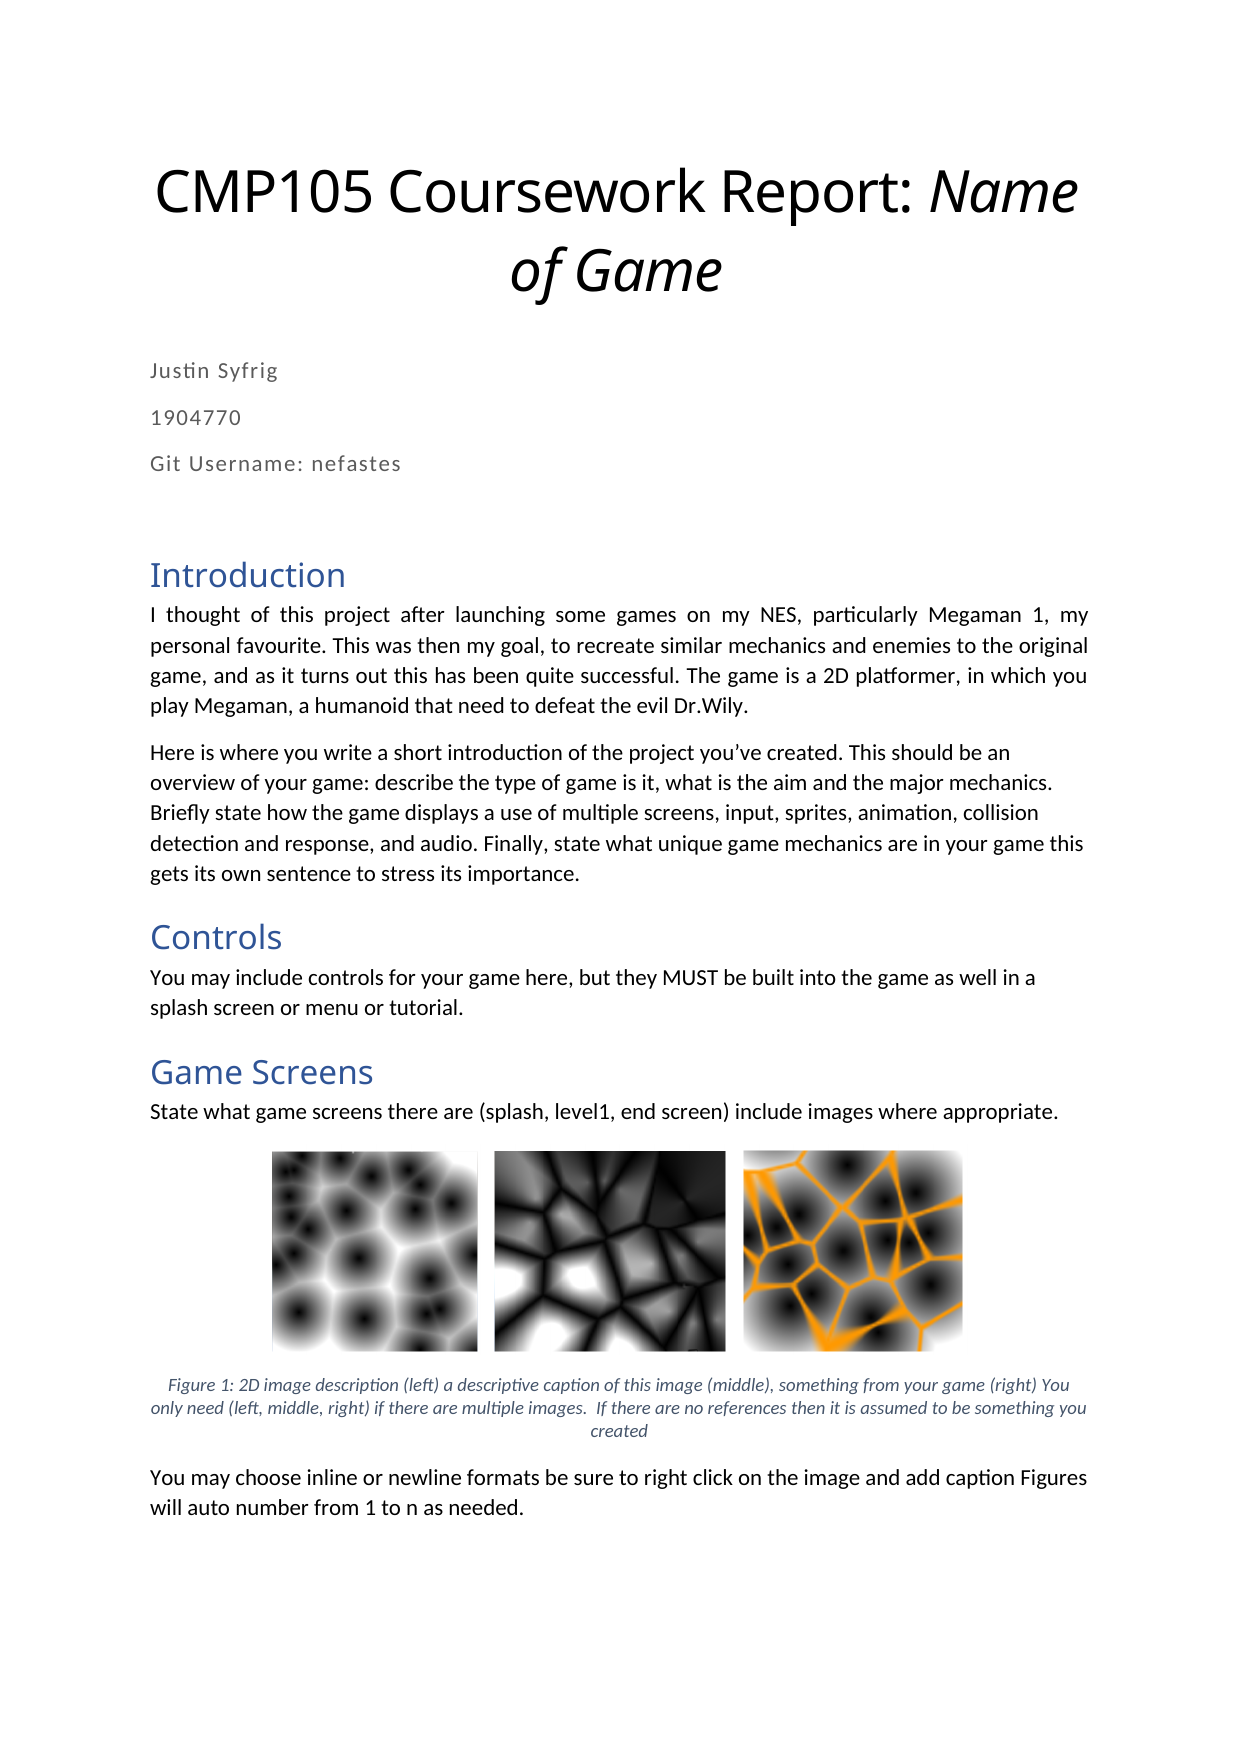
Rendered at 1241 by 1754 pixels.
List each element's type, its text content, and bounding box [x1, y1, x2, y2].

text You may include controls for your game here, but they MUST be built into the game as well in a splash screen or menu or tutorial. [150, 963, 1090, 1021]
subtitle 1904770 [150, 403, 1090, 431]
subtitle Game Screens [150, 1048, 1090, 1094]
subtitle Controls [150, 914, 1090, 959]
subtitle Git Username: nefastes [150, 449, 1090, 478]
text State what game screens there are (splash, level1, end screen) include images where appropriate. [150, 1097, 1090, 1126]
subtitle Justin Syfrig [150, 356, 1090, 384]
subtitle Introduction [150, 552, 1090, 597]
text You may choose inline or newline formats be sure to right click on the image and add caption Figures will auto number from 1 to n as needed. [150, 1463, 1090, 1521]
text Figure 1: 2D image description (left) a descriptive caption of this image (middle), something from your game (right) You only need (left, middle, right) if there are multiple images. If there are no references then it is assumed to be something you created [150, 1374, 1090, 1442]
text I thought of this project after launching some games on my NES, particularly Megaman 1, my personal favourite. This was then my goal, to recreate similar mechanics and enemies to the original game, and as it turns out this has been quite successful. The game is a 2D platformer, in which you play Megaman, a humanoid that need to defeat the evil Dr.Wily. [150, 601, 1090, 719]
text Here is where you write a short introduction of the project you’ve created. This should be an overview of your game: describe the type of game is it, what is the aim and the major mechanics. Briefly state how the game displays a use of multiple screens, input, sprites, animation, collision detection and response, and audio. Finally, state what unique game mechanics are in your game this gets its own sentence to stress its importance. [150, 738, 1090, 887]
picture [272, 1144, 968, 1355]
title CMP105 Coursework Report: Name of Game [150, 150, 1090, 309]
